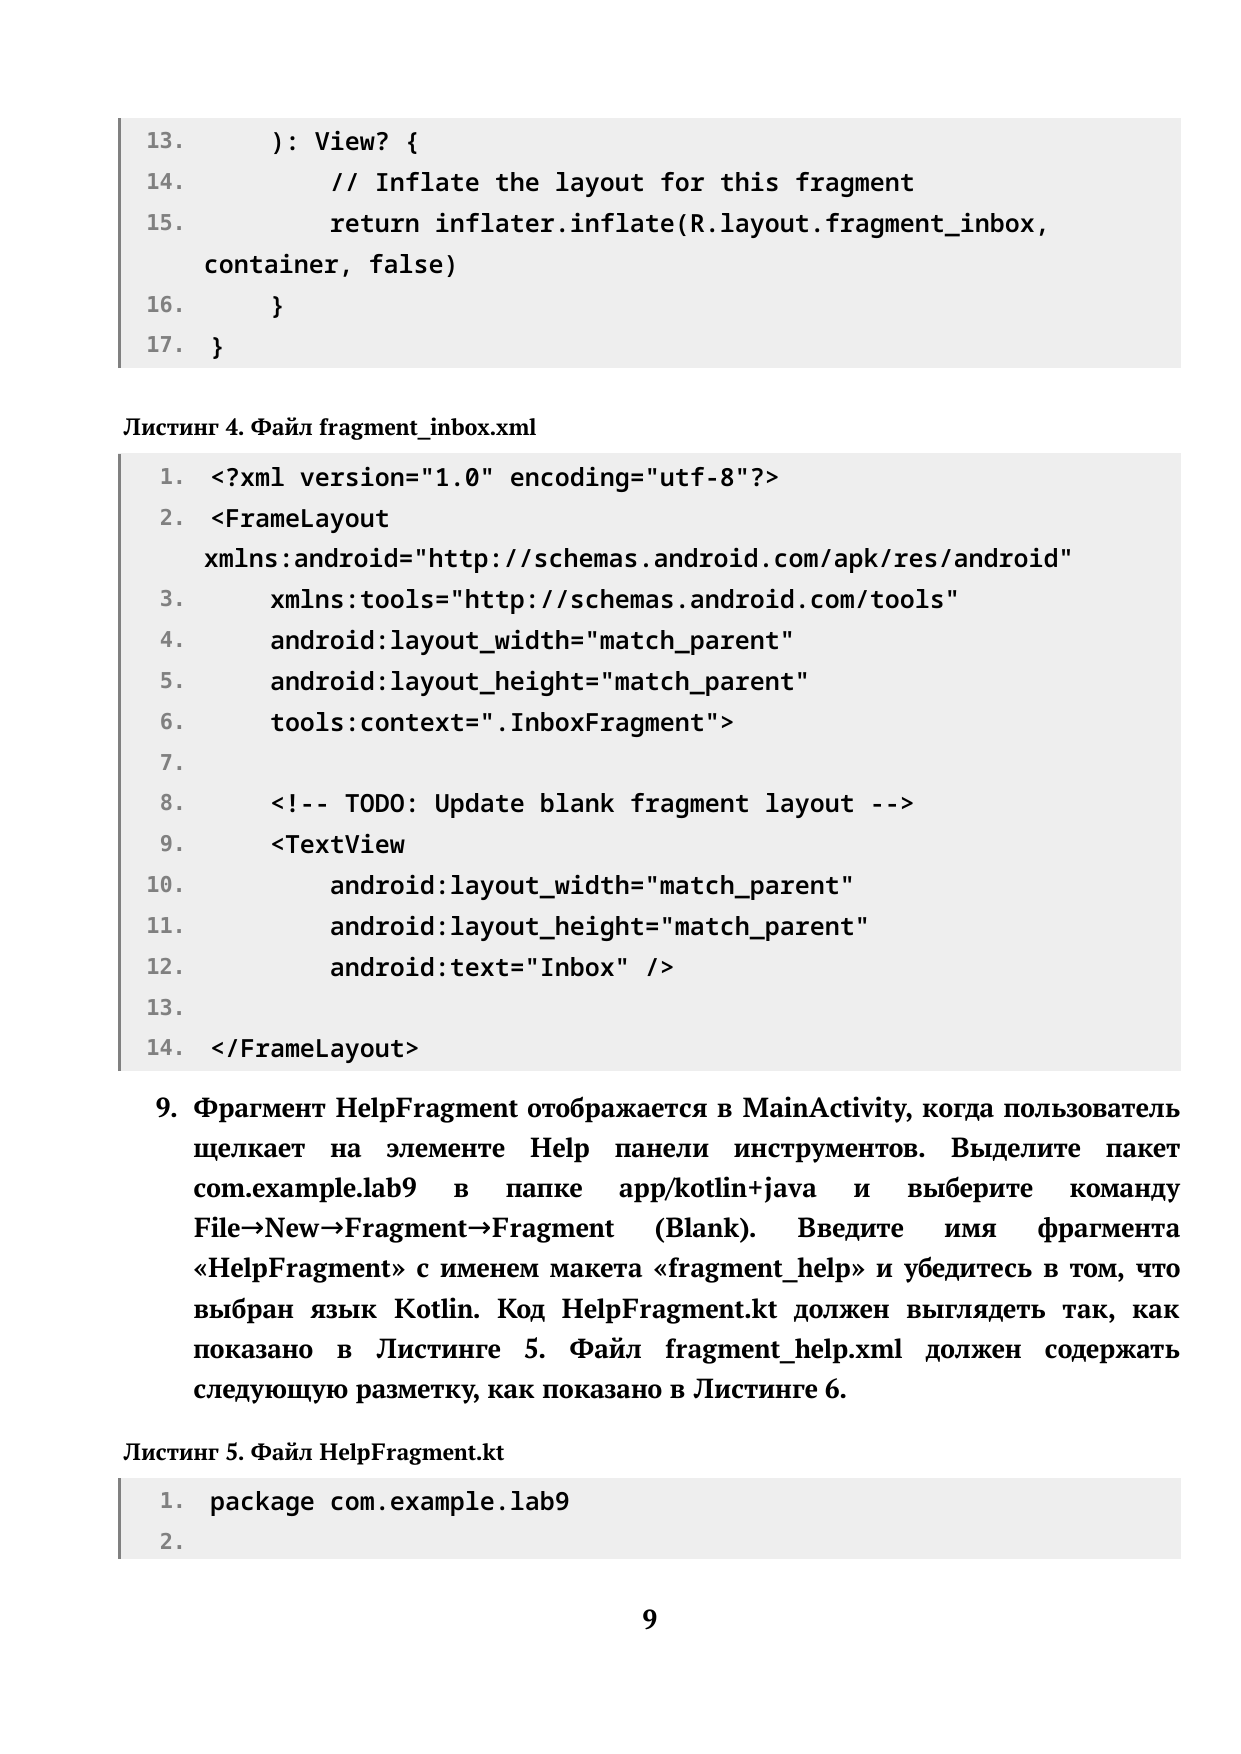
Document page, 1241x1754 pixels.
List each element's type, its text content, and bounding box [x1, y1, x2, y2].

list <!-- TODO: Update blank fragment layout --> [121, 780, 1181, 820]
list } [121, 322, 1181, 368]
list <FrameLayout xmlns:android="http://schemas.android.com/apk/res/android" [121, 494, 1181, 575]
list tools:context=".InboxFragment"> [121, 698, 1181, 738]
list <?xml version="1.0" encoding="utf-8"?> [118, 453, 1181, 493]
list <TextView [121, 821, 1181, 861]
list ): View? { [121, 118, 1181, 158]
text Листинг 5. Файл HelpFragment.kt [122, 1437, 1182, 1465]
list } [121, 281, 1181, 321]
list Фрагмент HelpFragment отображается в MainActivity, когда пользователь щелкает на элементе Help панели инструментов. Выделите пакет com.example.lab9 в папке app/kotlin+java и выберите команду File→New→Fragment→Fragment (Blank). Введите имя фрагмента «HelpFragment» с именем макета «fragment_help» и убедитесь в том, что выбран язык Kotlin. Код HelpFragment.kt должен выглядеть так, как показано в Листинге 5. Файл fragment_help.xml должен содержать следующую разметку, как показано в Листинге 6. [156, 1090, 1181, 1405]
list package com.example.lab9 [121, 1478, 1181, 1518]
list return inflater.inflate(R.layout.fragment_inbox, container, false) [121, 200, 1181, 281]
list android:layout_height="match_parent" [121, 903, 1181, 943]
list android:text="Inbox" /> [121, 943, 1181, 983]
list android:layout_height="match_parent" [121, 658, 1181, 698]
list android:layout_width="match_parent" [121, 862, 1181, 902]
text Листинг 4. Файл fragment_inbox.xml [122, 412, 1182, 441]
list // Inflate the layout for this fragment [121, 159, 1181, 199]
list xmlns:tools="http://schemas.android.com/tools" [121, 576, 1181, 616]
list android:layout_width="match_parent" [121, 617, 1181, 657]
list </FrameLayout> [121, 1025, 1181, 1071]
